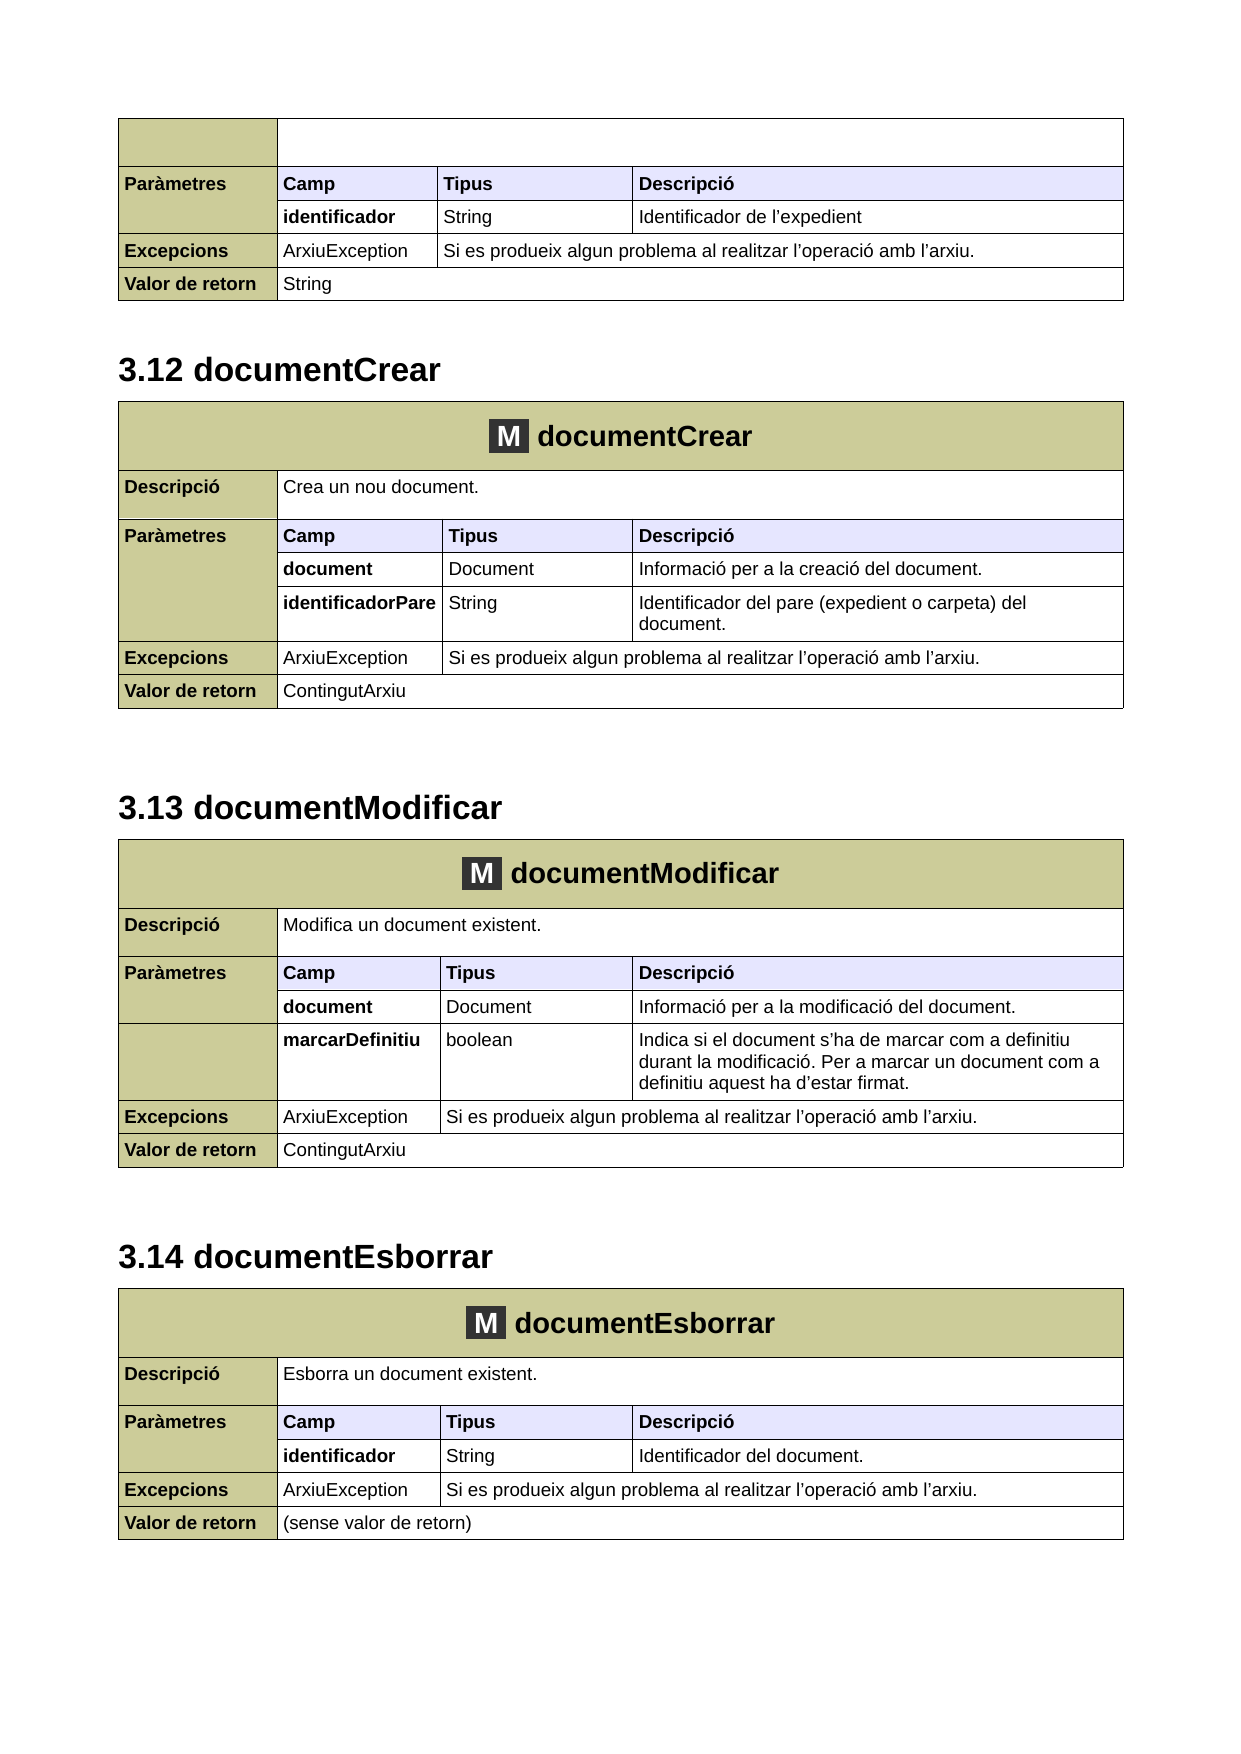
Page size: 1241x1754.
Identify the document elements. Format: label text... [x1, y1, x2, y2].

table_cell ArxiuException [278, 1101, 440, 1133]
table_header Camp [278, 1406, 440, 1439]
table_cell Paràmetres [119, 520, 277, 641]
table_cell [119, 119, 277, 166]
table_cell Identificador de l’expedient [633, 201, 1123, 233]
table_cell Descripció [119, 909, 277, 956]
table_cell Valor de retorn [119, 675, 277, 708]
table_header Descripció [633, 1406, 1123, 1439]
table_cell Camp [278, 167, 437, 200]
table_cell [278, 119, 1123, 166]
table_cell Camp [278, 520, 442, 552]
table_cell Paràmetres [119, 957, 277, 1023]
table_cell Tipus [438, 167, 632, 200]
table_cell Descripció [633, 520, 1123, 552]
table_cell Tipus [441, 957, 632, 989]
table_cell Camp [278, 957, 440, 989]
table_cell document [278, 553, 442, 586]
table_cell Excepcions [119, 1101, 277, 1133]
table_cell Descripció [119, 471, 277, 518]
table_cell marcarDefinitiu [278, 1024, 440, 1100]
table_cell boolean [441, 1024, 632, 1100]
table_header Paràmetres [119, 1406, 277, 1472]
table_cell Si es produeix algun problema al realitzar l’operació amb l’arxiu. [443, 642, 1123, 674]
table_cell String [278, 268, 1123, 300]
table_cell Si es produeix algun problema al realitzar l’operació amb l’arxiu. [438, 234, 1123, 267]
table_cell Indica si el document s’ha de marcar com a definitiu durant la modificació. Per a marcar un document com a definitiu aquest ha d’estar firmat. [633, 1024, 1123, 1100]
table_cell ArxiuException [278, 234, 437, 267]
table_cell String [441, 1440, 632, 1472]
table_cell Valor de retorn [119, 1507, 277, 1539]
table_cell Excepcions [119, 234, 277, 267]
table_header M documentEsborrar [119, 1289, 1123, 1357]
table_cell Descripció [633, 957, 1123, 989]
table_cell Esborra un document existent. [278, 1358, 1123, 1405]
subtitle documentEsborrar [118, 1237, 1122, 1275]
table_cell Modifica un document existent. [278, 909, 1123, 956]
table_cell ContingutArxiu [278, 675, 1123, 708]
table_cell Identificador del pare (expedient o carpeta) del document. [633, 587, 1123, 641]
subtitle documentModificar [118, 788, 1122, 826]
table_cell Si es produeix algun problema al realitzar l’operació amb l’arxiu. [441, 1101, 1123, 1133]
table_header M documentModificar [119, 840, 1123, 908]
table_cell (sense valor de retorn) [278, 1507, 1123, 1539]
table_cell Excepcions [119, 1473, 277, 1506]
table_cell ArxiuException [278, 1473, 440, 1506]
table_cell Si es produeix algun problema al realitzar l’operació amb l’arxiu. [441, 1473, 1123, 1506]
table_cell String [443, 587, 632, 641]
table_cell ContingutArxiu [278, 1134, 1123, 1167]
table_cell identificadorPare [278, 587, 442, 641]
table_header M documentCrear [119, 402, 1123, 470]
table_cell [119, 1024, 277, 1100]
table_cell String [438, 201, 632, 233]
table_cell Valor de retorn [119, 1134, 277, 1167]
table_cell Informació per a la creació del document. [633, 553, 1123, 586]
table_cell Document [443, 553, 632, 586]
table_cell Document [441, 991, 632, 1023]
table_cell Paràmetres [119, 167, 277, 233]
table_cell Identificador del document. [633, 1440, 1123, 1472]
table_cell Tipus [443, 520, 632, 552]
table_cell Descripció [633, 167, 1123, 200]
table_cell document [278, 991, 440, 1023]
table_cell identificador [278, 201, 437, 233]
table_cell Crea un nou document. [278, 471, 1123, 518]
subtitle documentCrear [118, 350, 1122, 389]
table_cell Valor de retorn [119, 268, 277, 300]
table_cell Descripció [119, 1358, 277, 1405]
table_header Tipus [441, 1406, 632, 1439]
table_cell Excepcions [119, 642, 277, 674]
table_cell Informació per a la modificació del document. [633, 991, 1123, 1023]
table_cell ArxiuException [278, 642, 442, 674]
table_cell identificador [278, 1440, 440, 1472]
